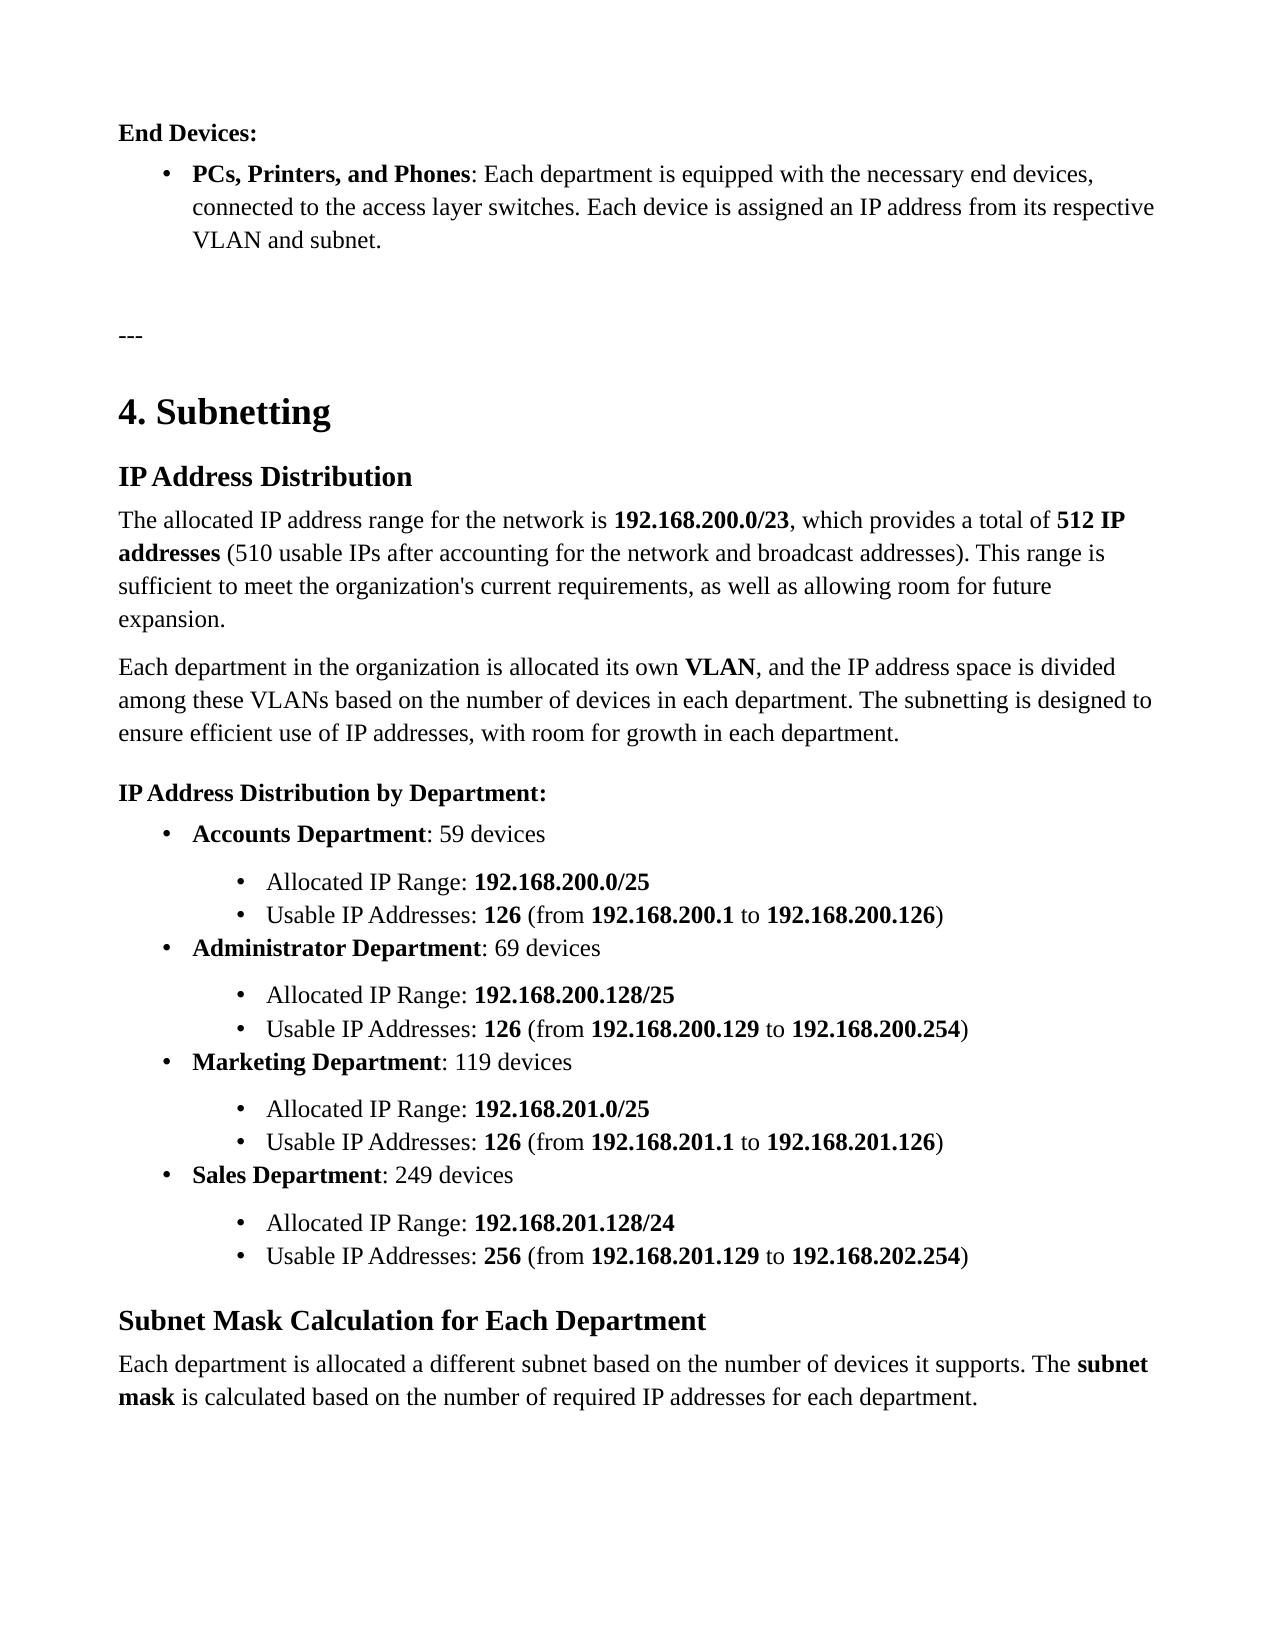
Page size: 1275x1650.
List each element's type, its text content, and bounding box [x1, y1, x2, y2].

text The allocated IP address range for the network is 192.168.200.0/23, which provides a total of 512 IP addresses (510 usable IPs after accounting for the network and broadcast addresses). This range is sufficient to meet the organization's current requirements, as well as allowing room for future expansion. [118, 505, 1157, 633]
list Usable IP Addresses: 126 (from 192.168.201.1 to 192.168.201.126) [236, 1127, 1157, 1156]
list Allocated IP Range: 192.168.200.0/25 [236, 867, 1157, 896]
list PCs, Printers, and Phones: Each department is equipped with the necessary end devices, connected to the access layer switches. Each device is assigned an IP address from its respective VLAN and subnet. [162, 159, 1157, 254]
list Allocated IP Range: 192.168.200.128/25 [236, 981, 1157, 1009]
text Each department is allocated a different subnet based on the number of devices it supports. The subnet mask is calculated based on the number of required IP addresses for each department. [118, 1349, 1157, 1411]
subtitle Subnet Mask Calculation for Each Department [118, 1303, 1157, 1337]
list Allocated IP Range: 192.168.201.0/25 [236, 1094, 1157, 1123]
list Sales Department: 249 devices [162, 1160, 1157, 1189]
list Marketing Department: 119 devices [162, 1047, 1157, 1075]
list Administrator Department: 69 devices [162, 933, 1157, 962]
text --- [118, 321, 1157, 349]
subtitle 4. Subnetting [118, 389, 1157, 432]
subtitle End Devices: [118, 118, 1157, 147]
subtitle IP Address Distribution [118, 459, 1157, 493]
subtitle IP Address Distribution by Department: [118, 778, 1157, 807]
list Accounts Department: 59 devices [162, 819, 1157, 848]
list Usable IP Addresses: 256 (from 192.168.201.129 to 192.168.202.254) [236, 1241, 1157, 1270]
list Allocated IP Range: 192.168.201.128/24 [236, 1208, 1157, 1237]
list Usable IP Addresses: 126 (from 192.168.200.1 to 192.168.200.126) [236, 900, 1157, 929]
text Each department in the organization is allocated its own VLAN, and the IP address space is divided among these VLANs based on the number of devices in each department. The subnetting is designed to ensure efficient use of IP addresses, with room for growth in each department. [118, 652, 1157, 747]
list Usable IP Addresses: 126 (from 192.168.200.129 to 192.168.200.254) [236, 1014, 1157, 1042]
